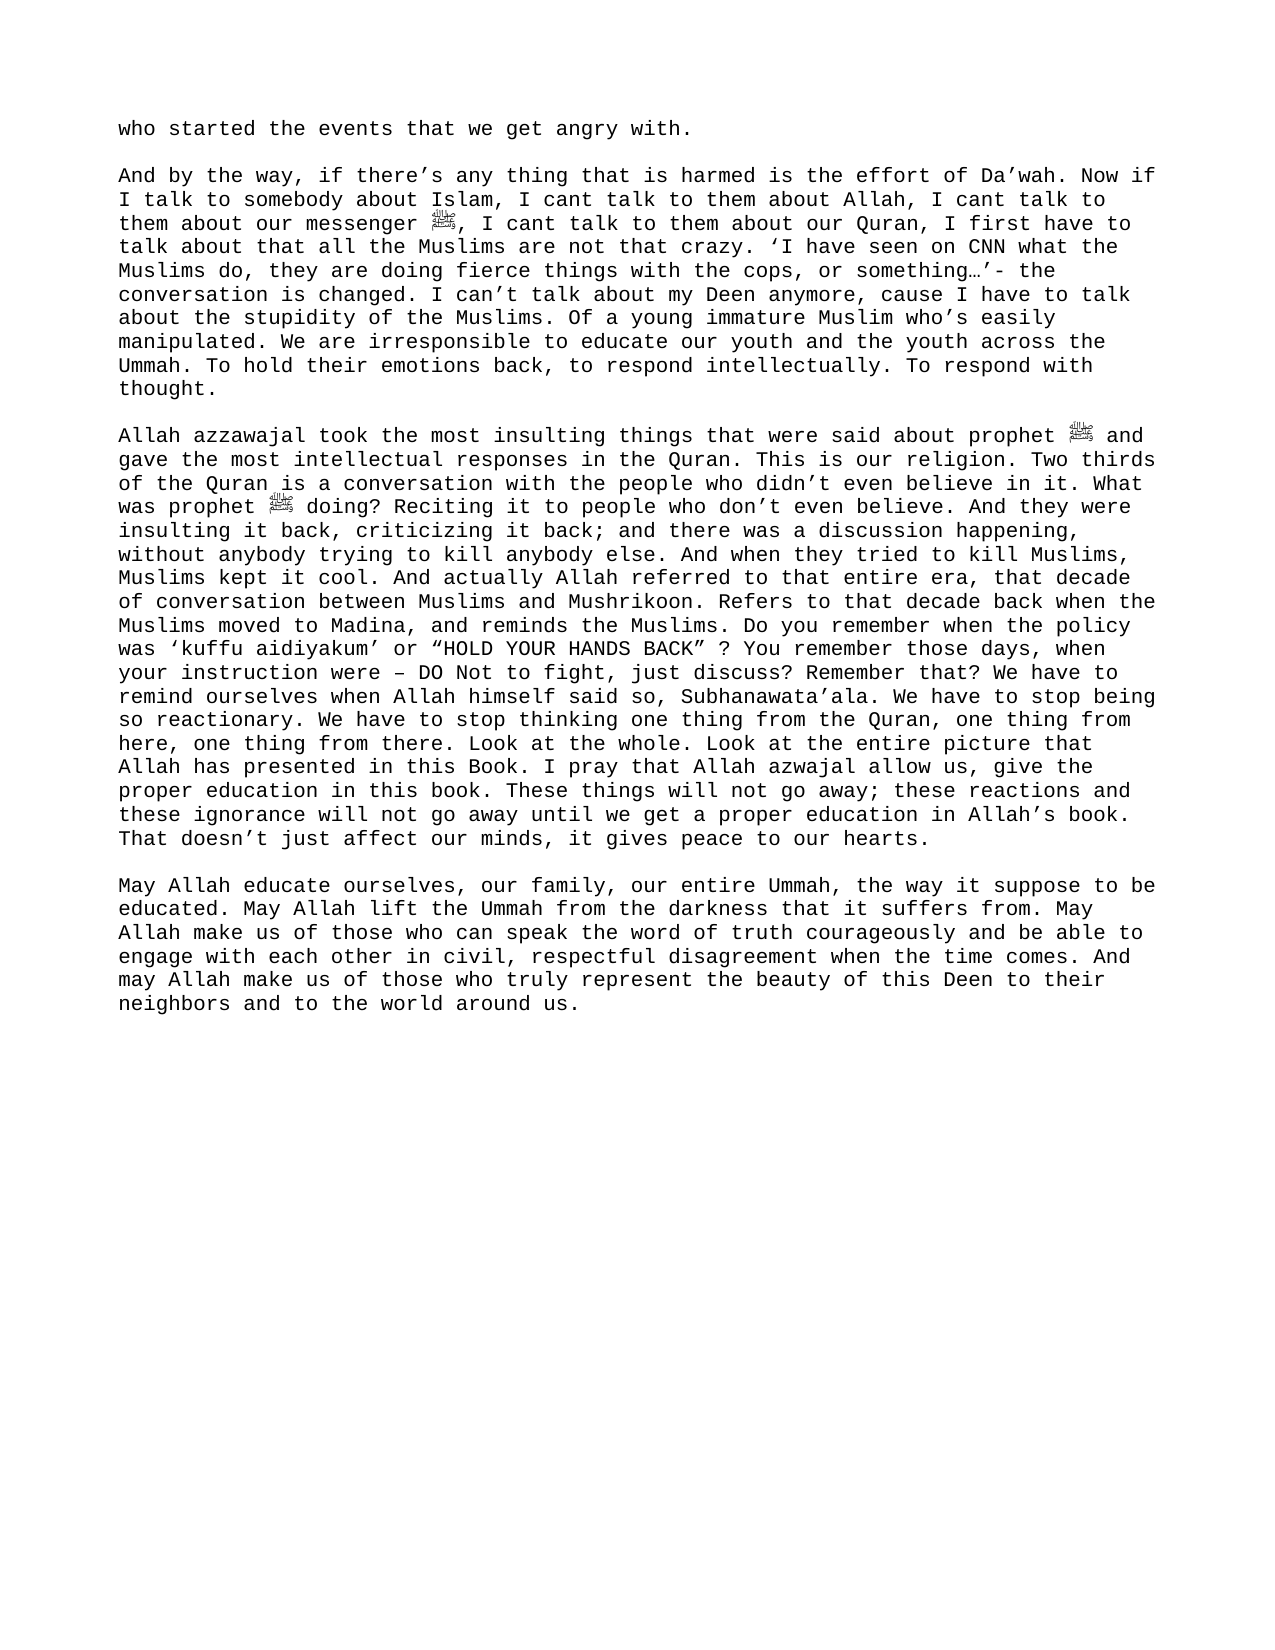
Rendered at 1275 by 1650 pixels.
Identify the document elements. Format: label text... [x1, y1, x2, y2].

text who started the events that we get angry with. [118, 118, 1157, 142]
text Allah azzawajal took the most insulting things that were said about prophet ﷺ and gave the most intellectual responses in the Quran. This is our religion. Two thirds of the Quran is a conversation with the people who didn’t even believe in it. What was prophet ﷺ doing? Reciting it to people who don’t even believe. And they were insulting it back, criticizing it back; and there was a discussion happening, without anybody trying to kill anybody else. And when they tried to kill Muslims, Muslims kept it cool. And actually Allah referred to that entire era, that decade of conversation between Muslims and Mushrikoon. Refers to that decade back when the Muslims moved to Madina, and reminds the Muslims. Do you remember when the policy was ‘kuffu aidiyakum’ or “HOLD YOUR HANDS BACK” ? You remember those days, when your instruction were – DO Not to fight, just discuss? Remember that? We have to remind ourselves when Allah himself said so, Subhanawata’ala. We have to stop being so reactionary. We have to stop thinking one thing from the Quran, one thing from here, one thing from there. Look at the whole. Look at the entire picture that Allah has presented in this Book. I pray that Allah azwajal allow us, give the proper education in this book. These things will not go away; these reactions and these ignorance will not go away until we get a proper education in Allah’s book. That doesn’t just affect our minds, it gives peace to our hearts. [118, 426, 1157, 851]
text May Allah educate ourselves, our family, our entire Ummah, the way it suppose to be educated. May Allah lift the Ummah from the darkness that it suffers from. May Allah make us of those who can speak the word of truth courageously and be able to engage with each other in civil, respectful disagreement when the time comes. And may Allah make us of those who truly represent the beauty of this Deen to their neighbors and to the world around us. [118, 875, 1157, 1017]
text And by the way, if there’s any thing that is harmed is the effort of Da’wah. Now if I talk to somebody about Islam, I cant talk to them about Allah, I cant talk to them about our messenger ﷺ, I cant talk to them about our Quran, I first have to talk about that all the Muslims are not that crazy. ‘I have seen on CNN what the Muslims do, they are doing fierce things with the cops, or something…’- the conversation is changed. I can’t talk about my Deen anymore, cause I have to talk about the stupidity of the Muslims. Of a young immature Muslim who’s easily manipulated. We are irresponsible to educate our youth and the youth across the Ummah. To hold their emotions back, to respond intellectually. To respond with thought. [118, 165, 1157, 402]
